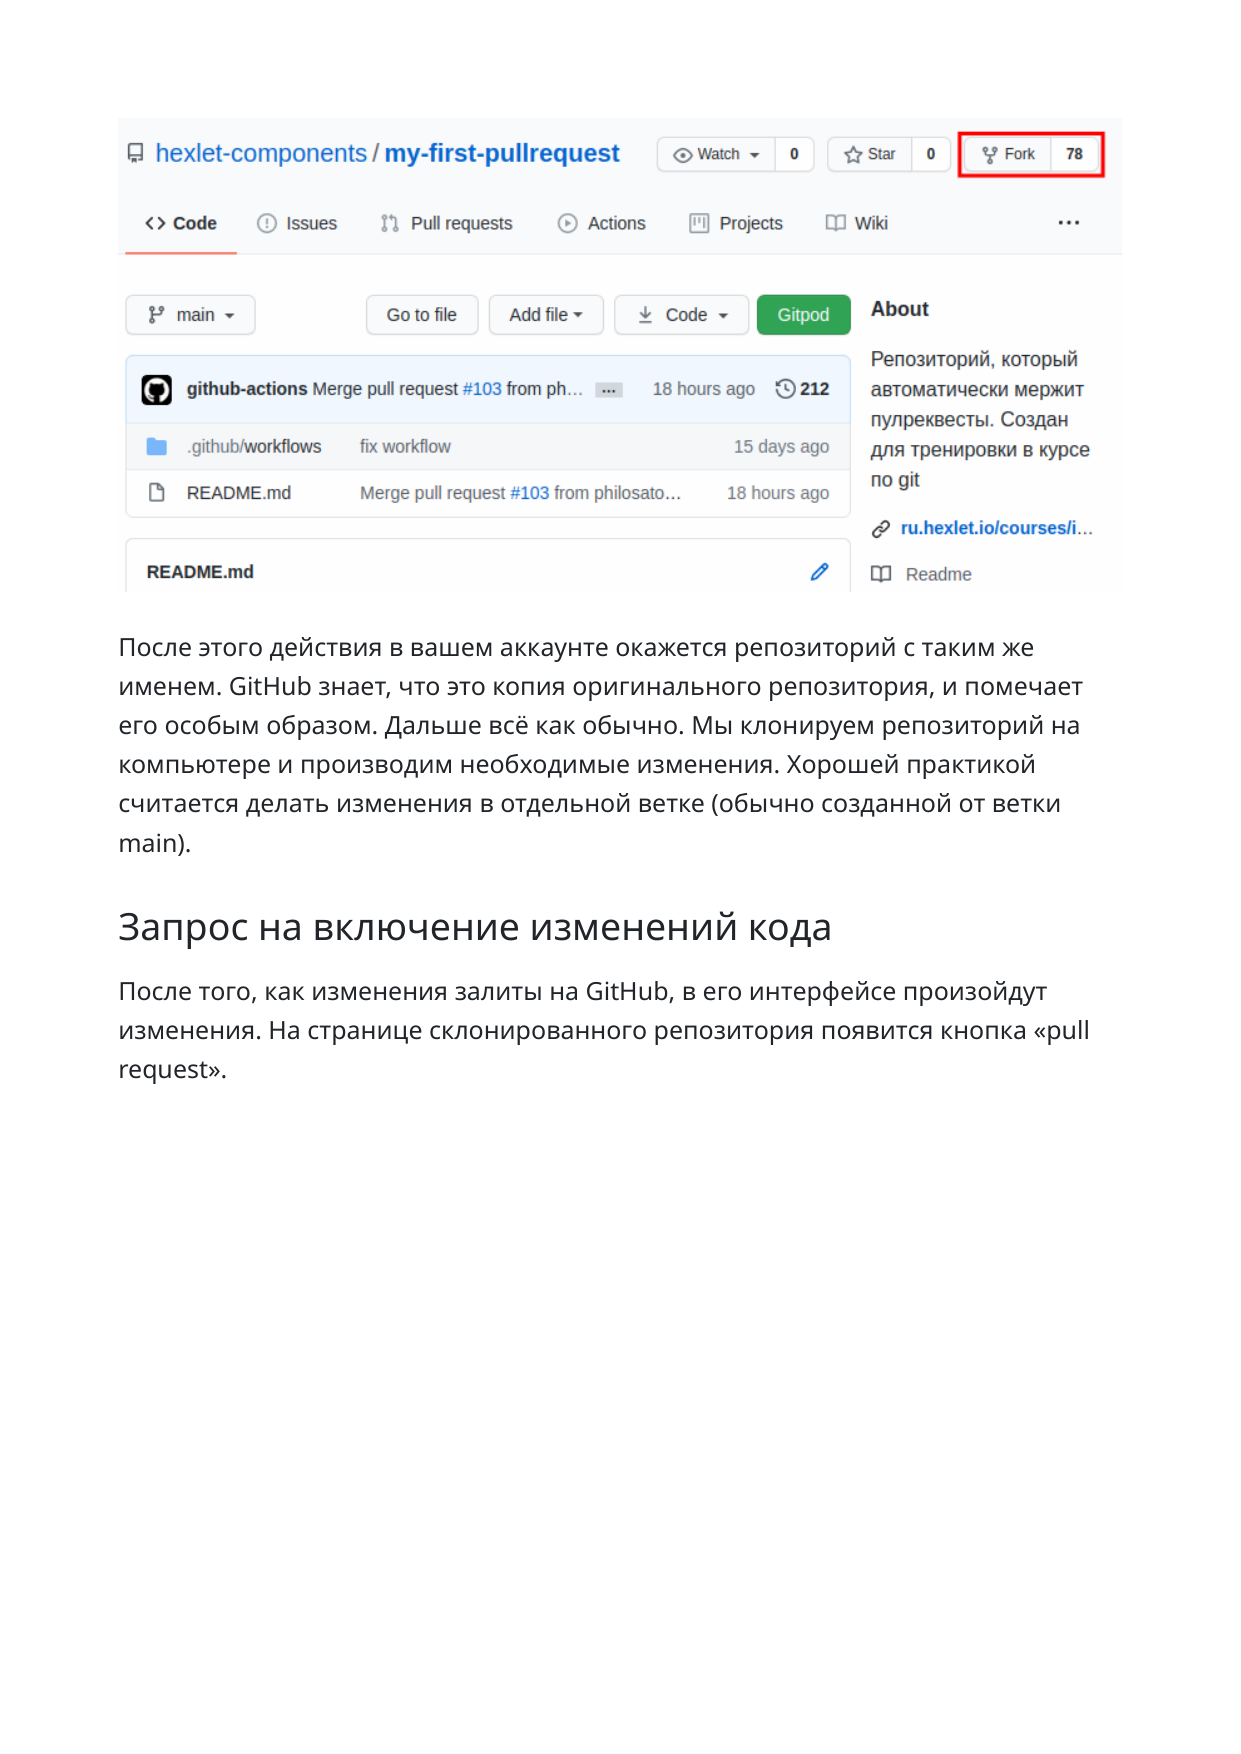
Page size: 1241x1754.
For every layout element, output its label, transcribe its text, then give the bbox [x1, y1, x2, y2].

subtitle Запрос на включение изменений кода [118, 900, 1122, 951]
picture [118, 118, 1123, 592]
text После того, как изменения залиты на GitHub, в его интерфейсе произойдут изменения. На странице склонированного репозитория появится кнопка «pull request». [118, 973, 1122, 1086]
text После этого действия в вашем аккаунте окажется репозиторий с таким же именем. GitHub знает, что это копия оригинального репозитория, и помечает его особым образом. Дальше всё как обычно. Мы клонируем репозиторий на компьютере и производим необходимые изменения. Хорошей практикой считается делать изменения в отдельной ветке (обычно созданной от ветки main). [118, 592, 1122, 859]
